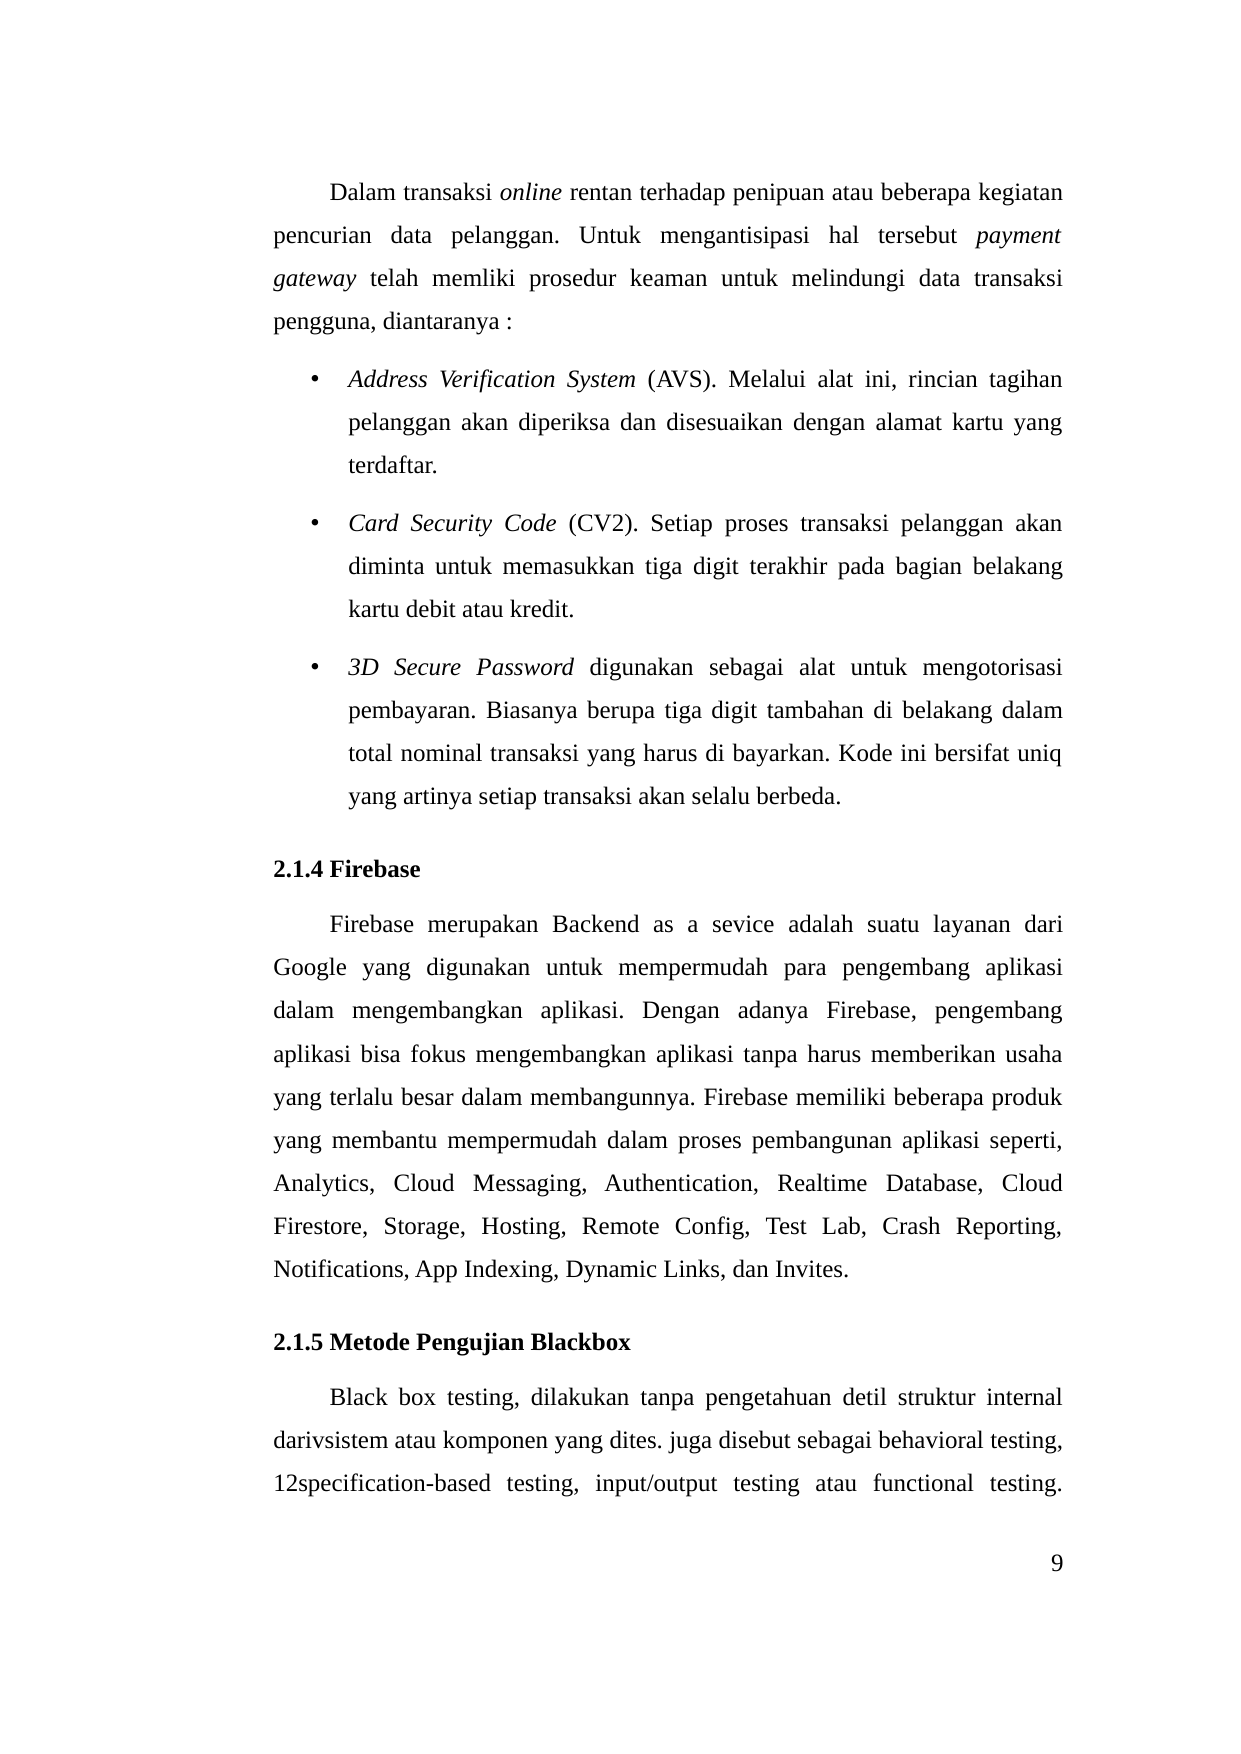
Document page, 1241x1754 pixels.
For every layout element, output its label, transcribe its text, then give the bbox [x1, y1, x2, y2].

subtitle 2.1.4 Firebase [273, 854, 1063, 882]
text Dalam transaksi online rentan terhadap penipuan atau beberapa kegiatan pencurian data pelanggan. Untuk mengantisipasi hal tersebut payment gateway telah memliki prosedur keaman untuk melindungi data transaksi pengguna, diantaranya : [273, 177, 1063, 335]
list Address Verification System (AVS). Melalui alat ini, rincian tagihan pelanggan akan diperiksa dan disesuaikan dengan alamat kartu yang terdaftar. [311, 364, 1063, 479]
subtitle 2.1.5 Metode Pengujian Blackbox [273, 1327, 1063, 1355]
text Firebase merupakan Backend as a sevice adalah suatu layanan dari Google yang digunakan untuk mempermudah para pengembang aplikasi dalam mengembangkan aplikasi. Dengan adanya Firebase, pengembang aplikasi bisa fokus mengembangkan aplikasi tanpa harus memberikan usaha yang terlalu besar dalam membangunnya. Firebase memiliki beberapa produk yang membantu mempermudah dalam proses pembangunan aplikasi seperti, Analytics, Cloud Messaging, Authentication, Realtime Database, Cloud Firestore, Storage, Hosting, Remote Config, Test Lab, Crash Reporting, Notifications, App Indexing, Dynamic Links, dan Invites. [273, 909, 1063, 1283]
text Black box testing, dilakukan tanpa pengetahuan detil struktur internal darivsistem atau komponen yang dites. juga disebut sebagai behavioral testing, 12specification-based testing, input/output testing atau functional testing. [273, 1382, 1063, 1497]
list Card Security Code (CV2). Setiap proses transaksi pelanggan akan diminta untuk memasukkan tiga digit terakhir pada bagian belakang kartu debit atau kredit. [311, 508, 1063, 623]
list 3D Secure Password digunakan sebagai alat untuk mengotorisasi pembayaran. Biasanya berupa tiga digit tambahan di belakang dalam total nominal transaksi yang harus di bayarkan. Kode ini bersifat uniq yang artinya setiap transaksi akan selalu berbeda. [311, 652, 1063, 810]
